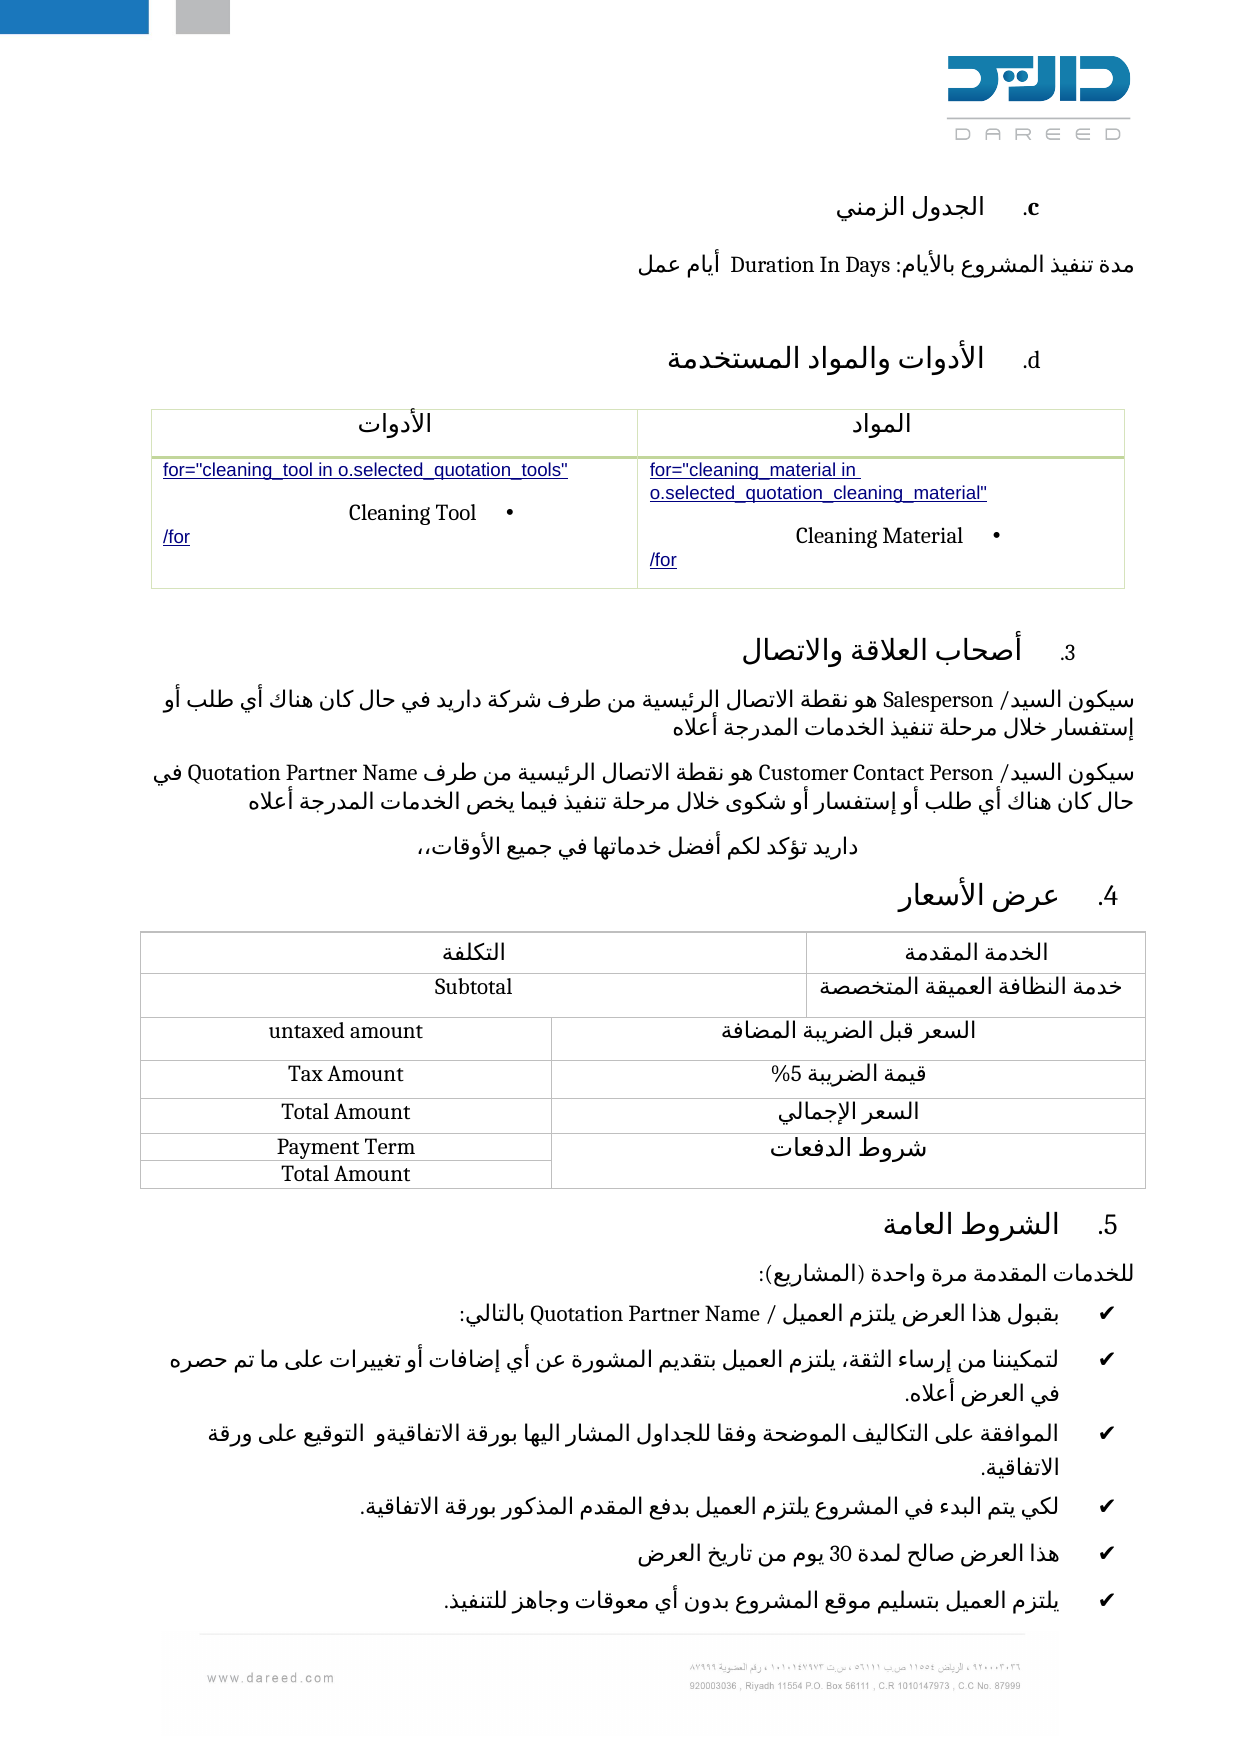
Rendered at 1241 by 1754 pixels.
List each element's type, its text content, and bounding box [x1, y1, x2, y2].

list بقبول هذا العرض يلتزم العميل / Quotation Partner Name بالتالي: [141, 1287, 1097, 1334]
table_cell untaxed amount [141, 1018, 551, 1060]
table_header المواد [638, 410, 1124, 456]
table_cell for="cleaning_tool in o.selected_quotation_tools" Cleaning Tool /for [152, 459, 637, 587]
list الموافقة على التكاليف الموضحة وفقا للجداول المشار اليها بورقة الاتفاقيةو التوقيع على ورقة الاتفاقية. [141, 1407, 1097, 1481]
list عرض الأسعار [141, 879, 1097, 912]
list لكي يتم البدء في المشروع يلتزم العميل بدفع المقدم المذكور بورقة الاتفاقية. [141, 1481, 1097, 1528]
table_header الخدمة المقدمة [807, 933, 1145, 973]
picture [161, 1631, 1060, 1736]
table_cell for="cleaning_material in o.selected_quotation_cleaning_material" Cleaning Material /for [638, 459, 1124, 587]
table_cell Total Amount [141, 1161, 551, 1188]
table_header الأدوات [152, 410, 637, 456]
list يلتزم العميل بتسليم موقع المشروع بدون أي معوقات وجاهز للتنفيذ. [141, 1574, 1097, 1622]
text داريد تؤكد لكم أفضل خدماتها في جميع الأوقات،، [141, 833, 1135, 860]
table_cell السعر الإجمالي [552, 1099, 1145, 1133]
table_cell Total Amount [141, 1099, 551, 1133]
text سيكون السيد/ Customer Contact Person هو نقطة الاتصال الرئيسية من طرف Quotation Partner Name في حال كان هناك أي طلب أو إستفسار أو شكوى خلال مرحلة تنفيذ فيما يخص الخدمات المدرجة أعلاه [141, 760, 1135, 815]
list هذا العرض صالح لمدة 30 يوم من تاريخ العرض [141, 1528, 1097, 1574]
list أصحاب العلاقة والاتصال [141, 634, 1060, 667]
table_cell شروط الدفعات [552, 1134, 1145, 1188]
text مدة تنفيذ المشروع بالأيام: Duration In Days أيام عمل [141, 252, 1135, 278]
text سيكون السيد/ Salesperson هو نقطة الاتصال الرئيسية من طرف شركة داريد في حال كان هناك أي طلب أو إستفسار خلال مرحلة تنفيذ الخدمات المدرجة أعلاه [141, 686, 1135, 741]
picture [946, 56, 1131, 140]
table_header التكلفة [141, 933, 806, 973]
table_cell Subtotal [141, 974, 806, 1017]
list لتمكيننا من إرساء الثقة، يلتزم العميل بتقديم المشورة عن أي إضافات أو تغييرات على ما تم حصره في العرض أعلاه. [141, 1334, 1097, 1407]
table_cell Tax Amount [141, 1061, 551, 1097]
table_cell السعر قبل الضريبة المضافة [552, 1018, 1145, 1060]
list الأدوات والمواد المستخدمة [141, 342, 1022, 376]
picture [0, 0, 231, 65]
text للخدمات المقدمة مرة واحدة (المشاريع): [141, 1261, 1135, 1287]
table_cell خدمة النظافة العميقة المتخصصة [807, 974, 1145, 1017]
table_cell Payment Term [141, 1134, 551, 1160]
table_cell قيمة الضريبة 5% [552, 1061, 1145, 1097]
list الجدول الزمني [141, 192, 1022, 221]
list الشروط العامة [141, 1208, 1097, 1241]
